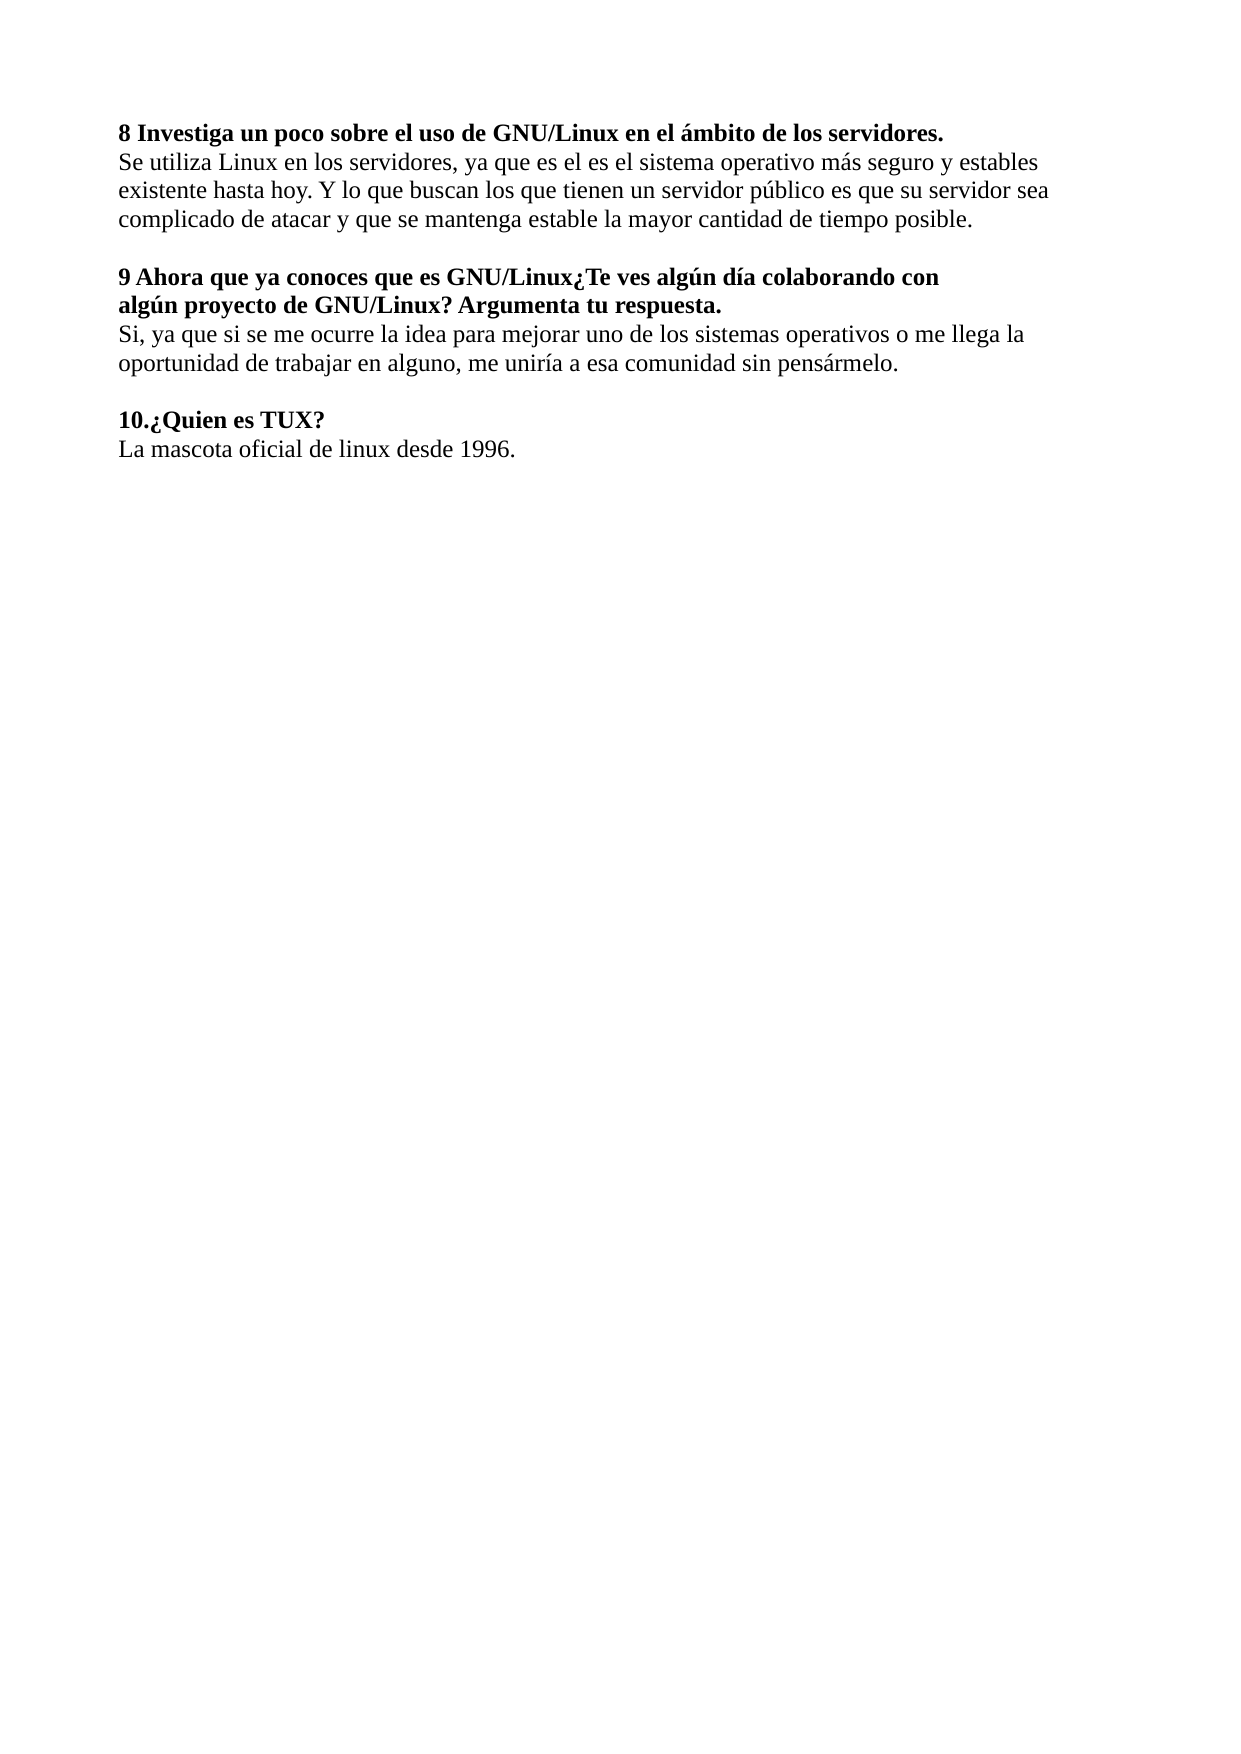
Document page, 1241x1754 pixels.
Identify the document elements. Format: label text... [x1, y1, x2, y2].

text Se utiliza Linux en los servidores, ya que es el es el sistema operativo más seguro y estables existente hasta hoy. Y lo que buscan los que tienen un servidor público es que su servidor sea complicado de atacar y que se mantenga estable la mayor cantidad de tiempo posible. [118, 147, 1122, 233]
text Si, ya que si se me ocurre la idea para mejorar uno de los sistemas operativos o me llega la oportunidad de trabajar en alguno, me uniría a esa comunidad sin pensármelo. [118, 319, 1122, 377]
text 10.¿Quien es TUX? [118, 406, 1122, 434]
text 9 Ahora que ya conoces que es GNU/Linux¿Te ves algún día colaborando con [118, 262, 1122, 291]
text algún proyecto de GNU/Linux? Argumenta tu respuesta. [118, 291, 1122, 319]
text La mascota oficial de linux desde 1996. [118, 434, 1122, 463]
text 8 Investiga un poco sobre el uso de GNU/Linux en el ámbito de los servidores. [118, 118, 1122, 147]
